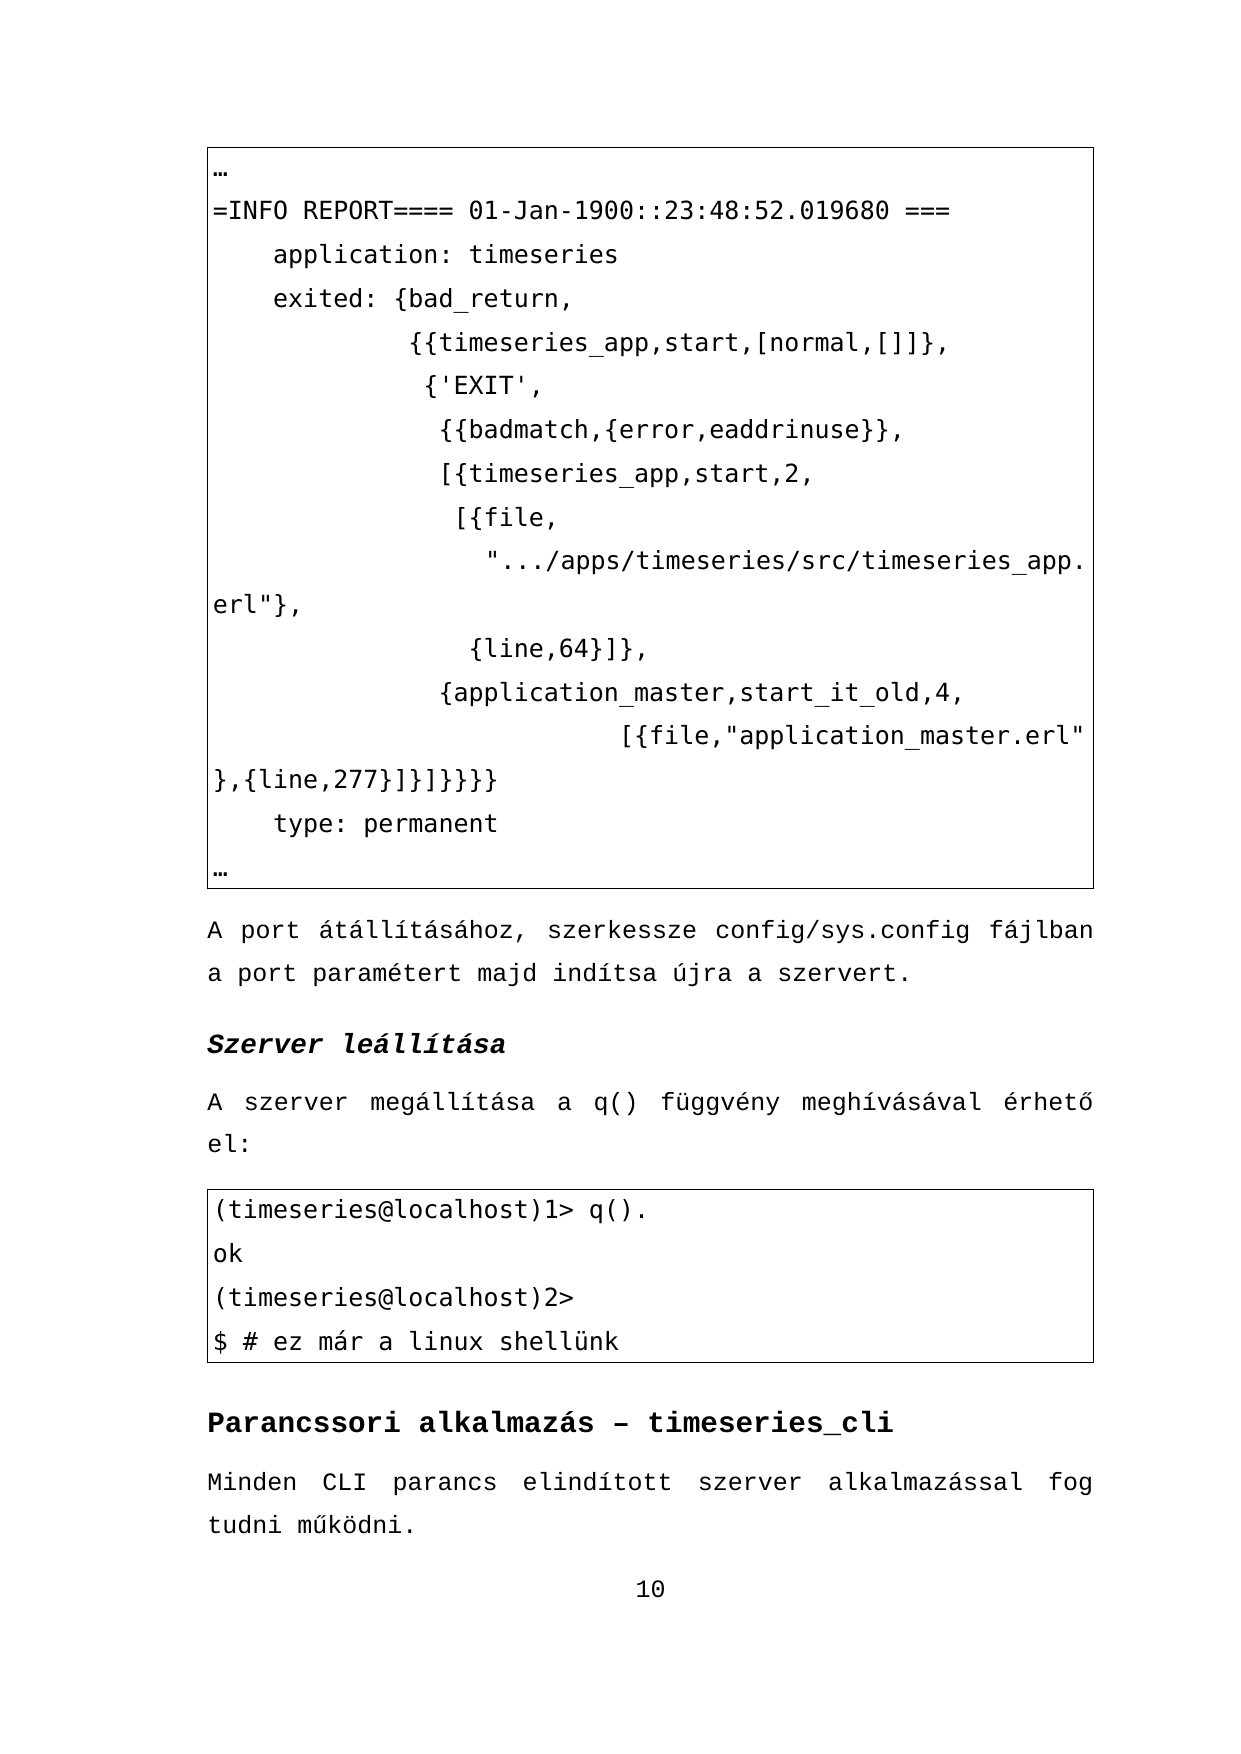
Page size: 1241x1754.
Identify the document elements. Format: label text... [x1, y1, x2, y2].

text A szerver megállítása a q() függvény meghívásával érhető el: [207, 1089, 1093, 1160]
text A port átállításához, szerkessze config/sys.config fájlban a port paramétert majd indítsa újra a szervert. [207, 918, 1093, 989]
subtitle Parancssori alkalmazás – timeseries_cli [207, 1407, 1093, 1441]
subtitle Szerver leállítása [207, 1030, 1093, 1061]
table_header … =INFO REPORT==== 01-Jan-1900::23:48:52.019680 === application: timeseries exited: {bad_return, {{timeseries_app,start,[normal,[]]}, {'EXIT', {{badmatch,{error,eaddrinuse}}, [{timeseries_app,start,2, [{file, ".../apps/timeseries/src/timeseries_app.erl"}, {line,64}]}, {application_master,start_it_old,4, [{file,"application_master.erl"},{line,277}]}]}}}} type: permanent … [208, 148, 1093, 888]
text Minden CLI parancs elindított szerver alkalmazással fog tudni működni. [207, 1470, 1093, 1541]
table_header (timeseries@localhost)1> q(). ok (timeseries@localhost)2> $ # ez már a linux shellünk [208, 1190, 1093, 1362]
